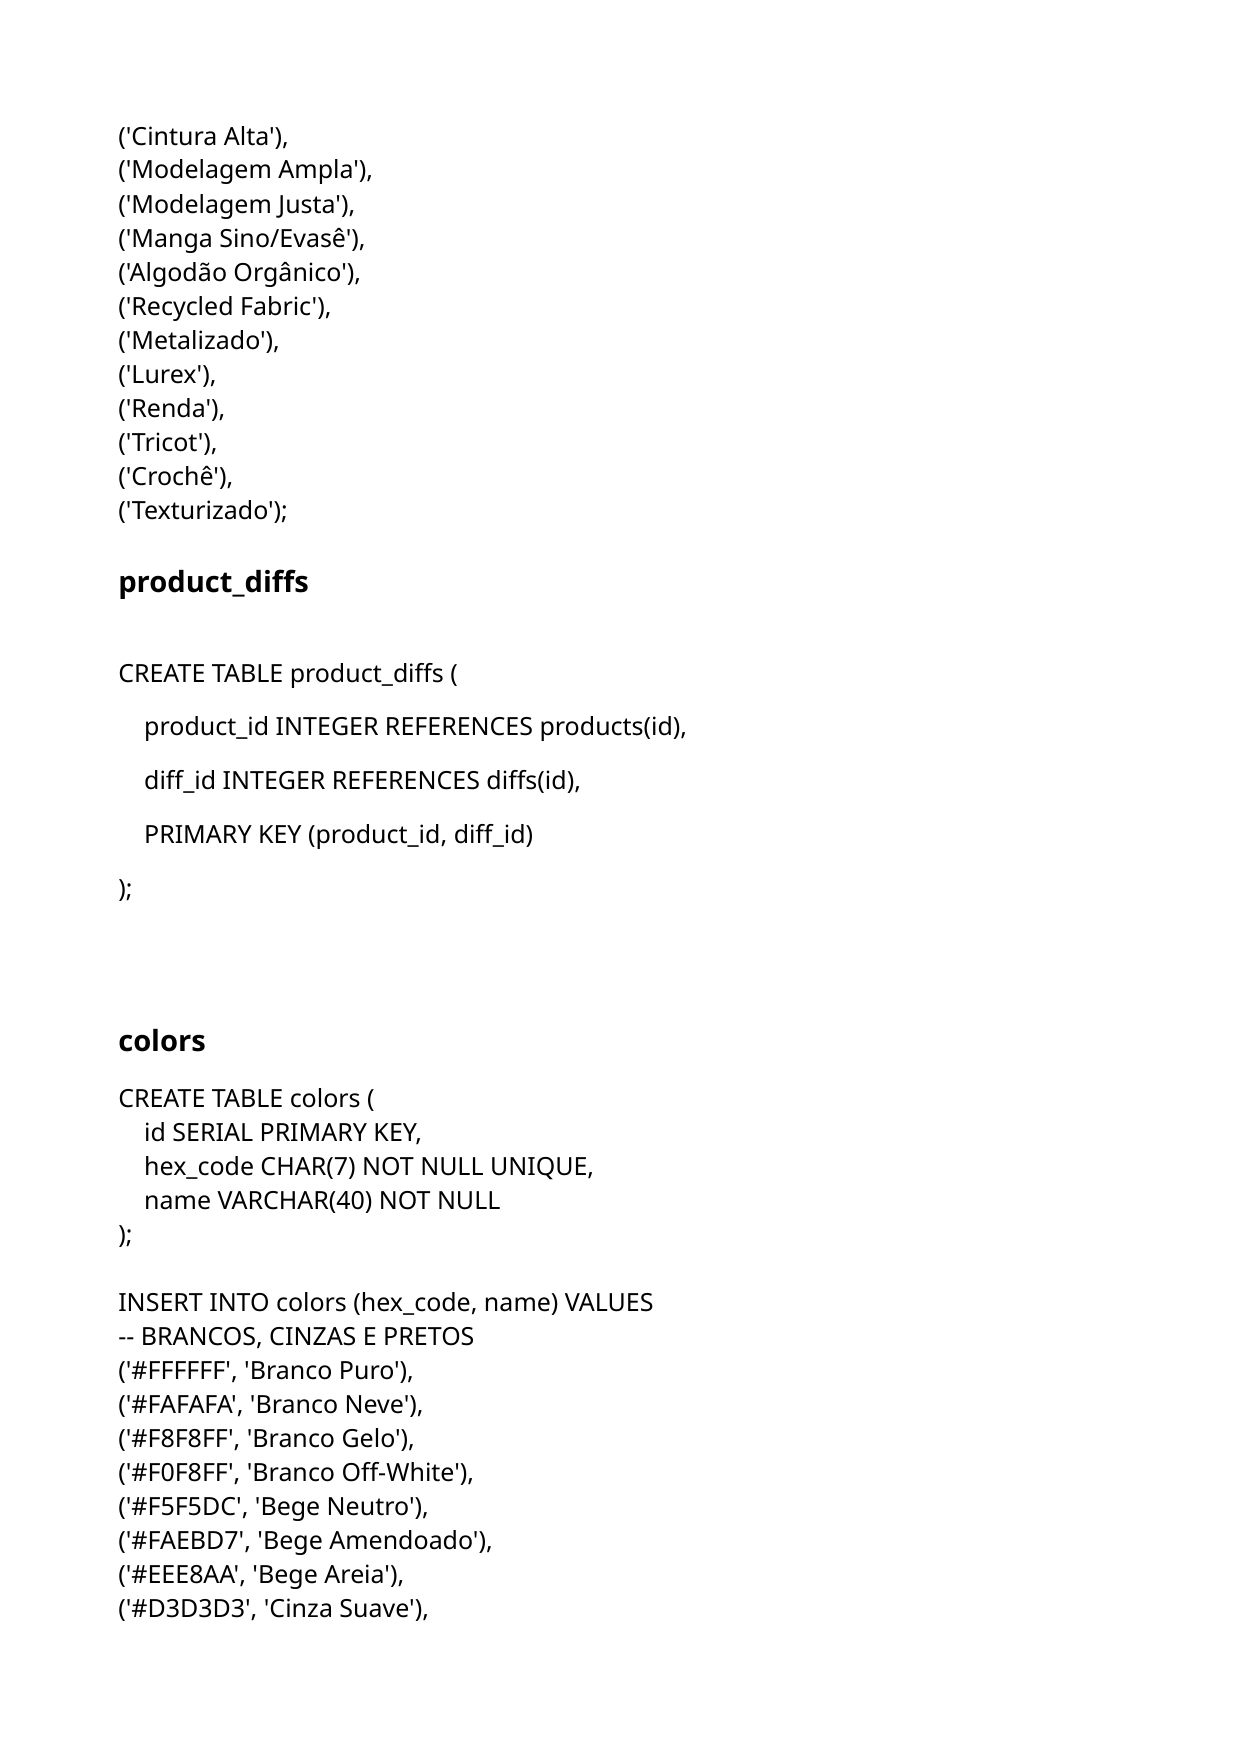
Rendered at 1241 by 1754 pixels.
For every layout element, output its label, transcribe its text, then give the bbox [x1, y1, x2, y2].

text ('#FFFFFF', 'Branco Puro'), [118, 1353, 1122, 1387]
text ('Texturizado'); [118, 493, 1122, 527]
text ('Algodão Orgânico'), [118, 254, 1122, 288]
text ('Modelagem Ampla'), [118, 152, 1122, 186]
text ('Cintura Alta'), [118, 118, 1122, 152]
text INSERT INTO colors (hex_code, name) VALUES [118, 1284, 1122, 1319]
text ('#D3D3D3', 'Cinza Suave'), [118, 1591, 1122, 1625]
text ('#F5F5DC', 'Bege Neutro'), [118, 1489, 1122, 1523]
text colors [118, 1020, 1122, 1060]
text ); [118, 1216, 1122, 1251]
text ('Tricot'), [118, 425, 1122, 459]
text id SERIAL PRIMARY KEY, [118, 1114, 1122, 1148]
text ); [118, 870, 1122, 904]
text ('Crochê'), [118, 459, 1122, 493]
text CREATE TABLE product_diffs ( [118, 655, 1122, 689]
text diff_id INTEGER REFERENCES diffs(id), [118, 763, 1122, 797]
text ('#FAFAFA', 'Branco Neve'), [118, 1387, 1122, 1421]
text PRIMARY KEY (product_id, diff_id) [118, 816, 1122, 851]
text hex_code CHAR(7) NOT NULL UNIQUE, [118, 1148, 1122, 1182]
text ('#F0F8FF', 'Branco Off-White'), [118, 1455, 1122, 1489]
text ('Manga Sino/Evasê'), [118, 220, 1122, 254]
text ('Recycled Fabric'), [118, 288, 1122, 322]
text ('#F8F8FF', 'Branco Gelo'), [118, 1421, 1122, 1455]
text product_id INTEGER REFERENCES products(id), [118, 709, 1122, 743]
text ('#FAEBD7', 'Bege Amendoado'), [118, 1523, 1122, 1557]
text -- BRANCOS, CINZAS E PRETOS [118, 1319, 1122, 1353]
text ('Metalizado'), [118, 322, 1122, 357]
text ('Lurex'), [118, 357, 1122, 391]
text CREATE TABLE colors ( [118, 1080, 1122, 1114]
text name VARCHAR(40) NOT NULL [118, 1182, 1122, 1216]
text ('Renda'), [118, 391, 1122, 425]
text product_diffs [118, 561, 1122, 601]
text ('#EEE8AA', 'Bege Areia'), [118, 1557, 1122, 1591]
text ('Modelagem Justa'), [118, 186, 1122, 220]
